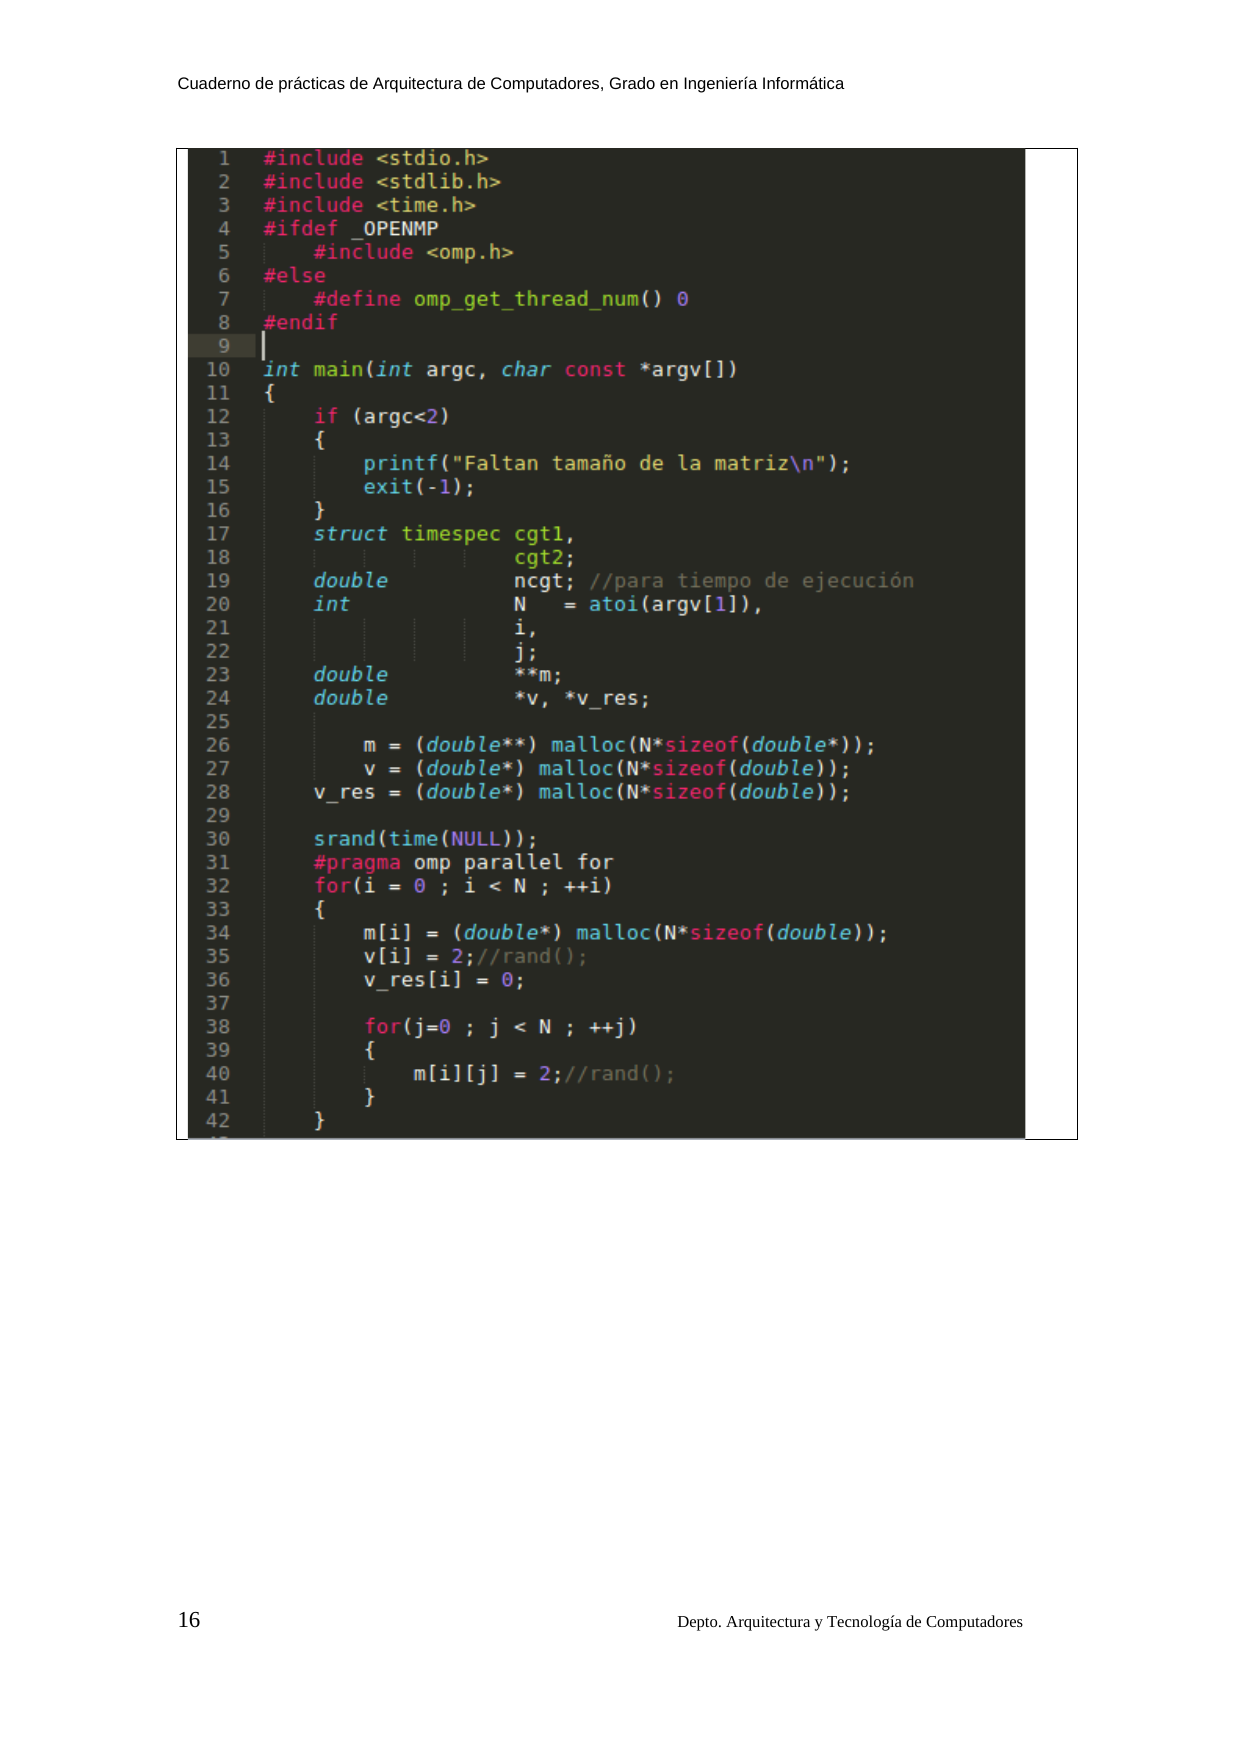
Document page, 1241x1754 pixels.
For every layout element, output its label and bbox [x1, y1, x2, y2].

picture [187, 148, 1026, 1140]
table_header [1026, 149, 1077, 1139]
table_header [177, 149, 187, 1139]
